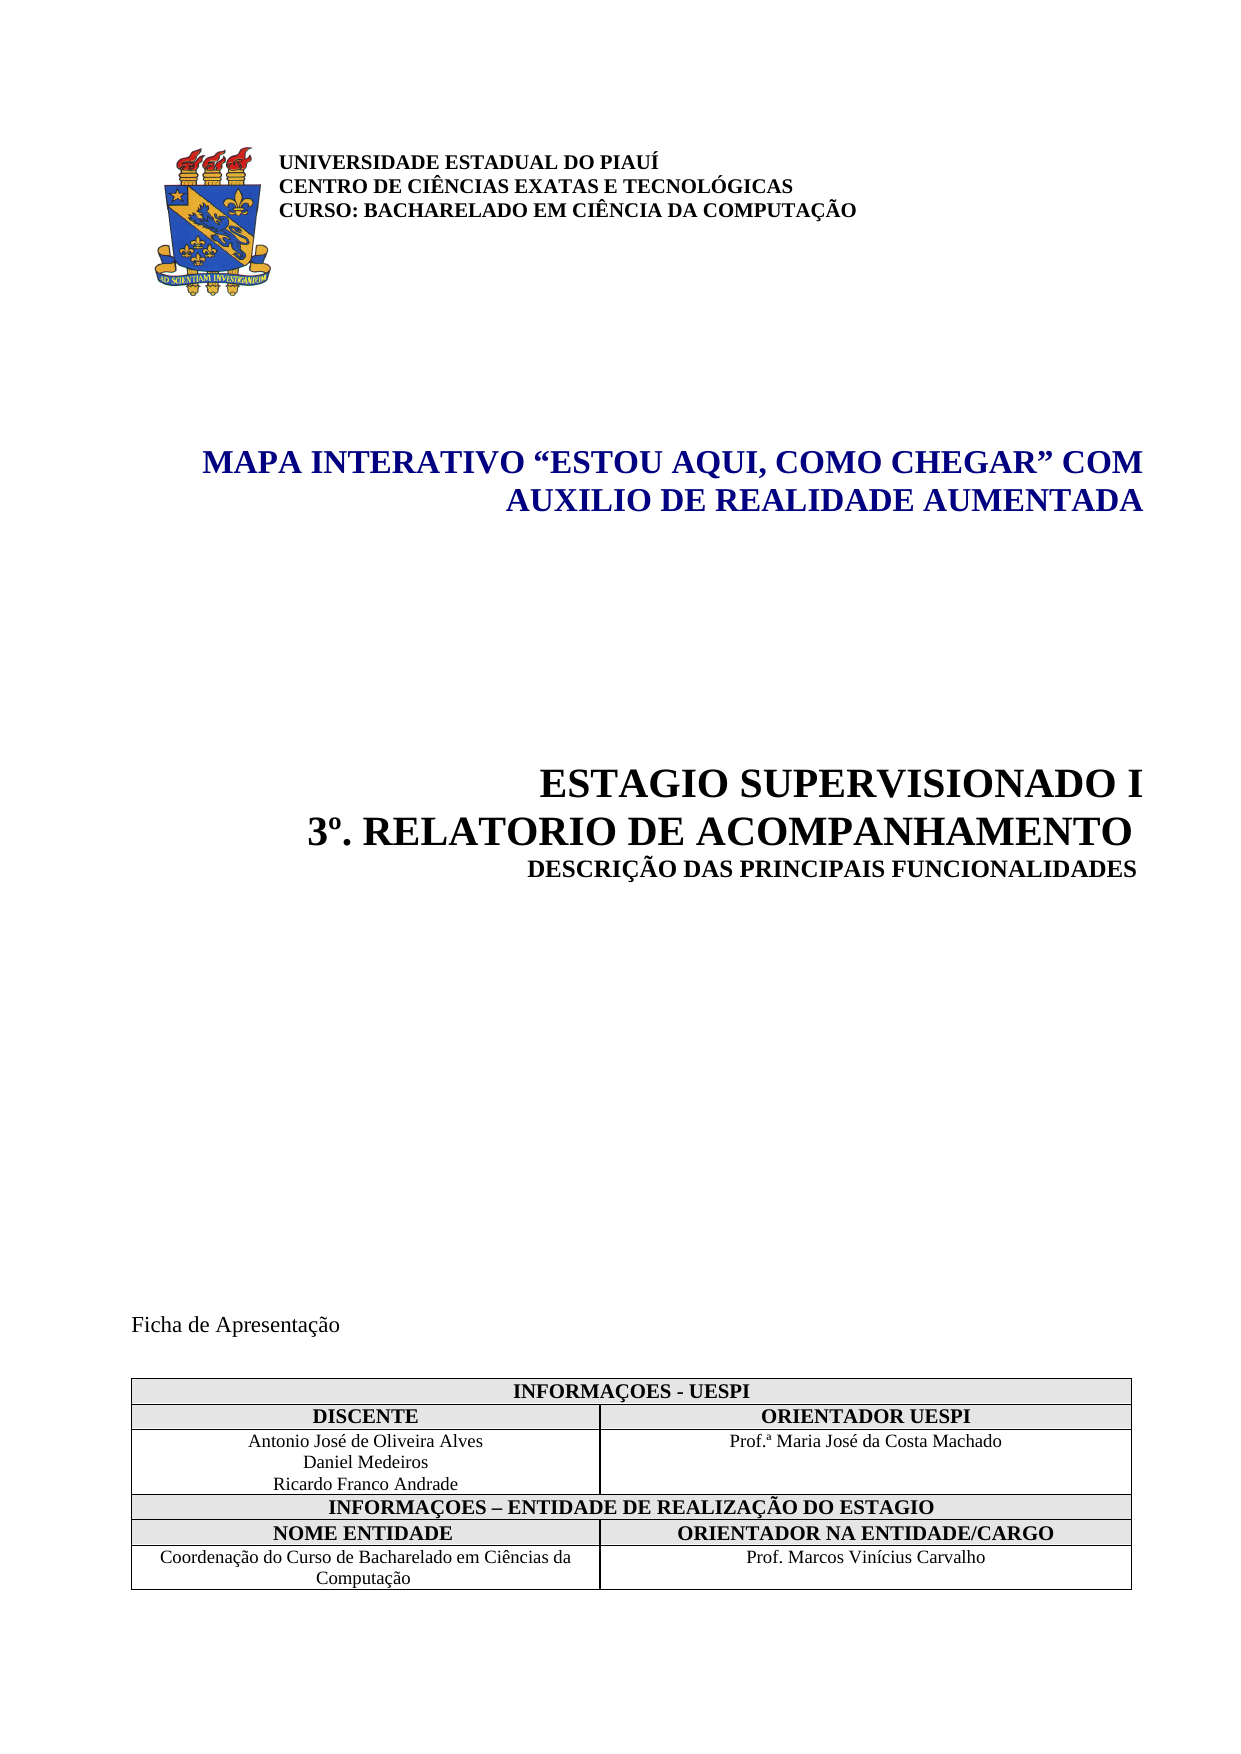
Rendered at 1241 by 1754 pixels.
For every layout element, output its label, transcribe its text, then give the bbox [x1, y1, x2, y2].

table_cell ORIENTADOR NA ENTIDADE/CARGO [601, 1520, 1131, 1544]
table_cell NOME ENTIDADE [132, 1520, 599, 1544]
table_cell Prof.ª Maria José da Costa Machado [601, 1430, 1131, 1494]
text MAPA INTERATIVO “ESTOU AQUI, COMO CHEGAR” COM AUXILIO DE REALIDADE AUMENTADA [131, 442, 1144, 519]
subtitle 3º. RELATORIO DE ACOMPANHAMENTO [131, 807, 1144, 854]
subtitle ESTAGIO SUPERVISIONADO I [131, 759, 1144, 807]
table_cell Prof. Marcos Vinícius Carvalho [601, 1546, 1131, 1589]
table_cell Coordenação do Curso de Bacharelado em Ciências da Computação [132, 1546, 599, 1589]
picture [151, 142, 274, 299]
table_cell INFORMAÇOES – ENTIDADE DE REALIZAÇÃO DO ESTAGIO [132, 1495, 1131, 1519]
table_cell ORIENTADOR UESPI [601, 1405, 1131, 1428]
table_header INFORMAÇOES - UESPI [132, 1379, 1131, 1403]
table_cell Antonio José de Oliveira Alves Daniel Medeiros Ricardo Franco Andrade [132, 1430, 599, 1494]
title Ficha de Apresentação [131, 1311, 1144, 1337]
subtitle DESCRIÇÃO DAS PRINCIPAIS FUNCIONALIDADES [131, 854, 1144, 883]
table_cell DISCENTE [132, 1405, 599, 1428]
